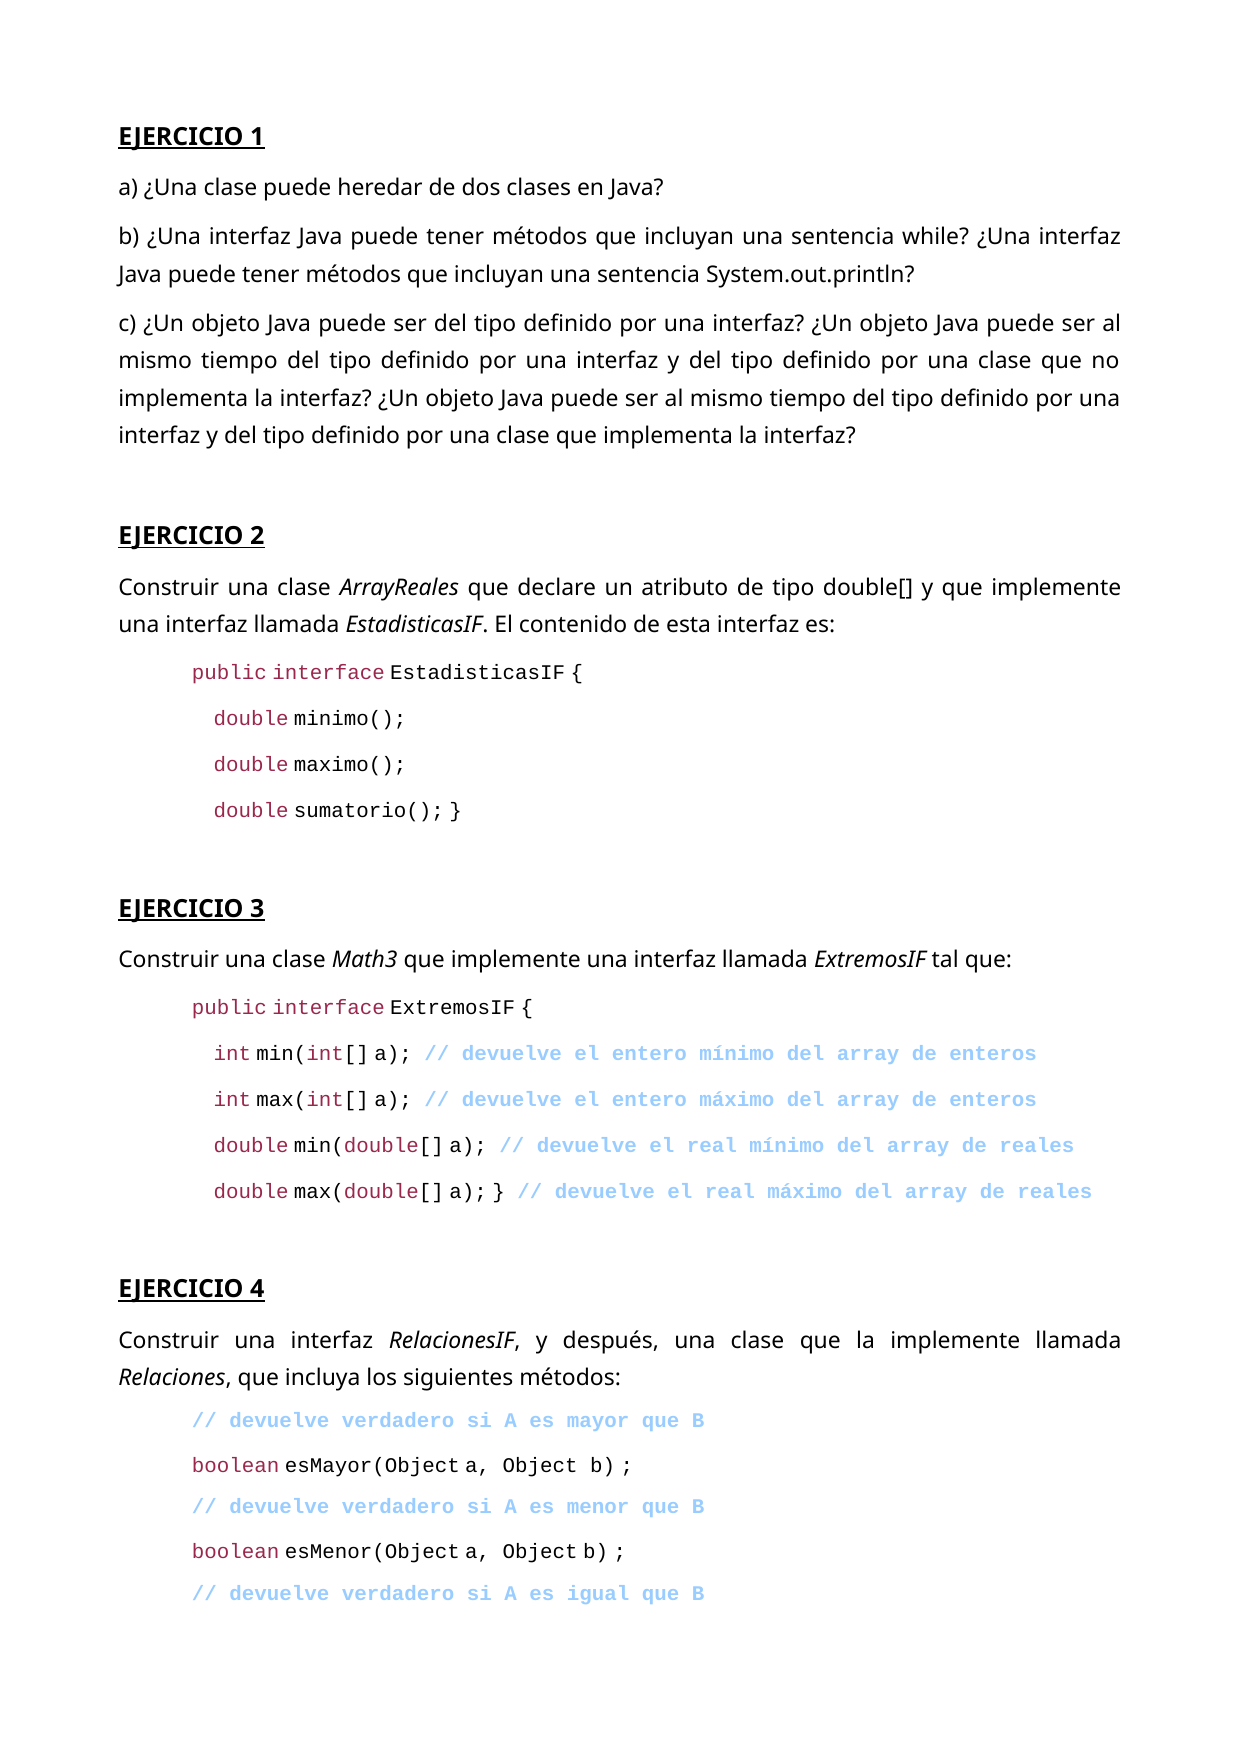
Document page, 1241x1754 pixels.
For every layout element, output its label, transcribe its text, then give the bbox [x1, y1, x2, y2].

text // devuelve verdadero si A es igual que B [192, 1582, 1122, 1606]
text boolean esMenor(Object a, Object b) ; [192, 1537, 1122, 1565]
text double min(double[] a); // devuelve el real mínimo del array de reales [192, 1130, 1122, 1158]
text Construir una interfaz RelacionesIF, y después, una clase que la implemente llamada Relaciones, que incluya los siguientes métodos: [118, 1324, 1122, 1392]
text int min(int[] a); // devuelve el entero mínimo del array de enteros [192, 1038, 1122, 1067]
text double max(double[] a); } // devuelve el real máximo del array de reales [192, 1176, 1122, 1204]
text EJERCICIO 3 [118, 890, 1122, 924]
text Construir una clase Math3 que implemente una interfaz llamada ExtremosIF tal que: [118, 943, 1122, 974]
text Construir una clase ArrayReales que declare un atributo de tipo double[] y que implemente una interfaz llamada EstadisticasIF. El contenido de esta interfaz es: [118, 570, 1122, 639]
text // devuelve verdadero si A es menor que B [192, 1496, 1122, 1520]
text a) ¿Una clase puede heredar de dos clases en Java? [118, 171, 1122, 202]
text boolean esMayor(Object a, Object b) ; [192, 1451, 1122, 1479]
text public interface ExtremosIF { [192, 992, 1122, 1021]
text EJERCICIO 2 [118, 518, 1122, 552]
text EJERCICIO 4 [118, 1271, 1122, 1305]
text double minimo(); [192, 703, 1122, 732]
text int max(int[] a); // devuelve el entero máximo del array de enteros [192, 1084, 1122, 1112]
text double maximo(); [192, 749, 1122, 778]
text // devuelve verdadero si A es mayor que B [192, 1410, 1122, 1434]
text EJERCICIO 1 [118, 118, 1122, 152]
text b) ¿Una interfaz Java puede tener métodos que incluyan una sentencia while? ¿Una interfaz Java puede tener métodos que incluyan una sentencia System.out.println? [118, 220, 1122, 289]
text c) ¿Un objeto Java puede ser del tipo definido por una interfaz? ¿Un objeto Java puede ser al mismo tiempo del tipo definido por una interfaz y del tipo definido por una clase que no implementa la interfaz? ¿Un objeto Java puede ser al mismo tiempo del tipo definido por una interfaz y del tipo definido por una clase que implementa la interfaz? [118, 307, 1122, 451]
text public interface EstadisticasIF { [192, 657, 1122, 686]
text double sumatorio(); } [192, 795, 1122, 823]
